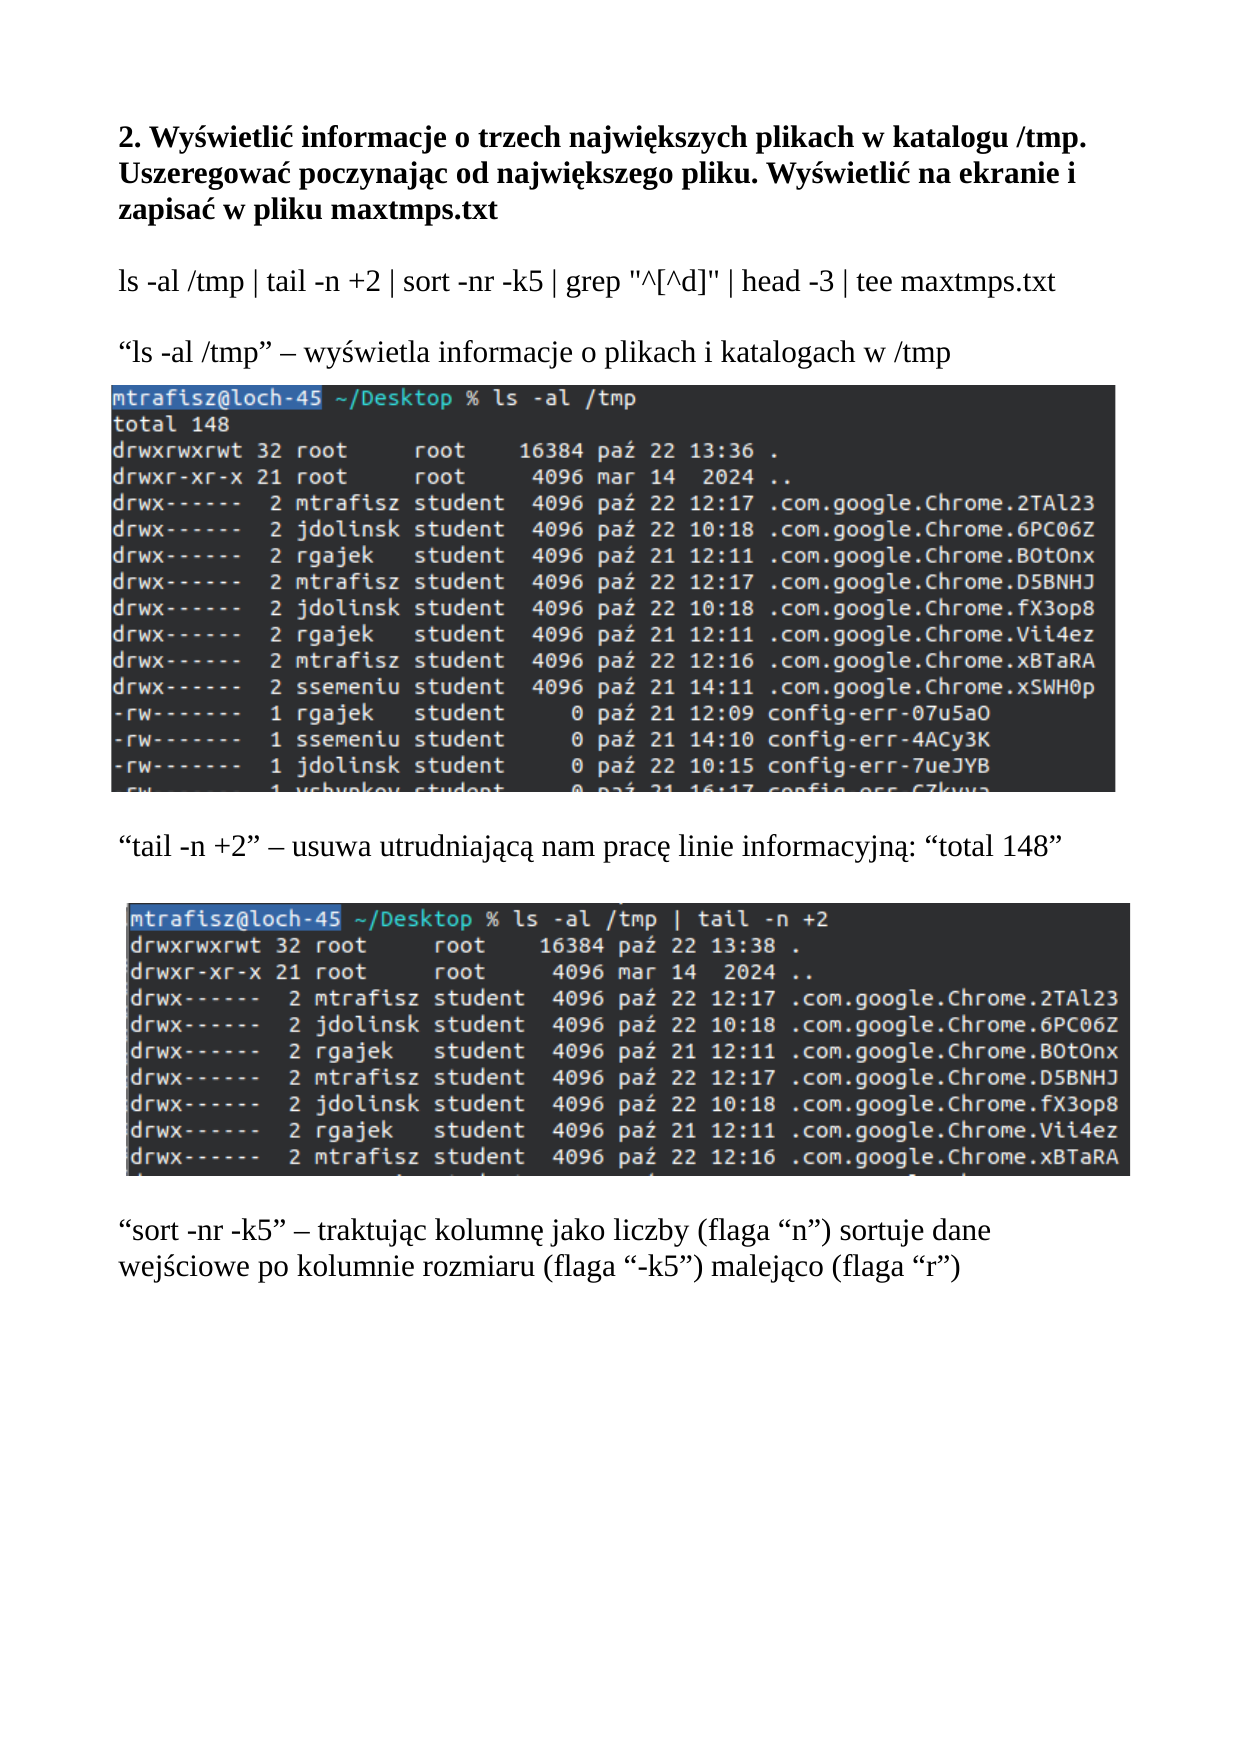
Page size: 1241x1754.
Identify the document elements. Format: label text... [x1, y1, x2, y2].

text 2. Wyświetlić informacje o trzech największych plikach w katalogu /tmp. Uszeregować poczynając od największego pliku. Wyświetlić na ekranie i zapisać w pliku maxtmps.txt [118, 118, 1122, 262]
text ls -al /tmp | tail -n +2 | sort -nr -k5 | grep "^[^d]" | head -3 | tee maxtmps.txt “ls -al /tmp” – wyświetla informacje o plikach i katalogach w /tmp “tail -n +2” – usuwa utrudniającą nam pracę linie informacyjną: “total 148” “sort -nr -k5” – traktując kolumnę jako liczby (flaga “n”) sortuje dane wejściowe po kolumnie rozmiaru (flaga “-k5”) malejąco (flaga “r”) [118, 262, 1122, 1283]
picture [111, 385, 1116, 792]
picture [126, 903, 1131, 1176]
